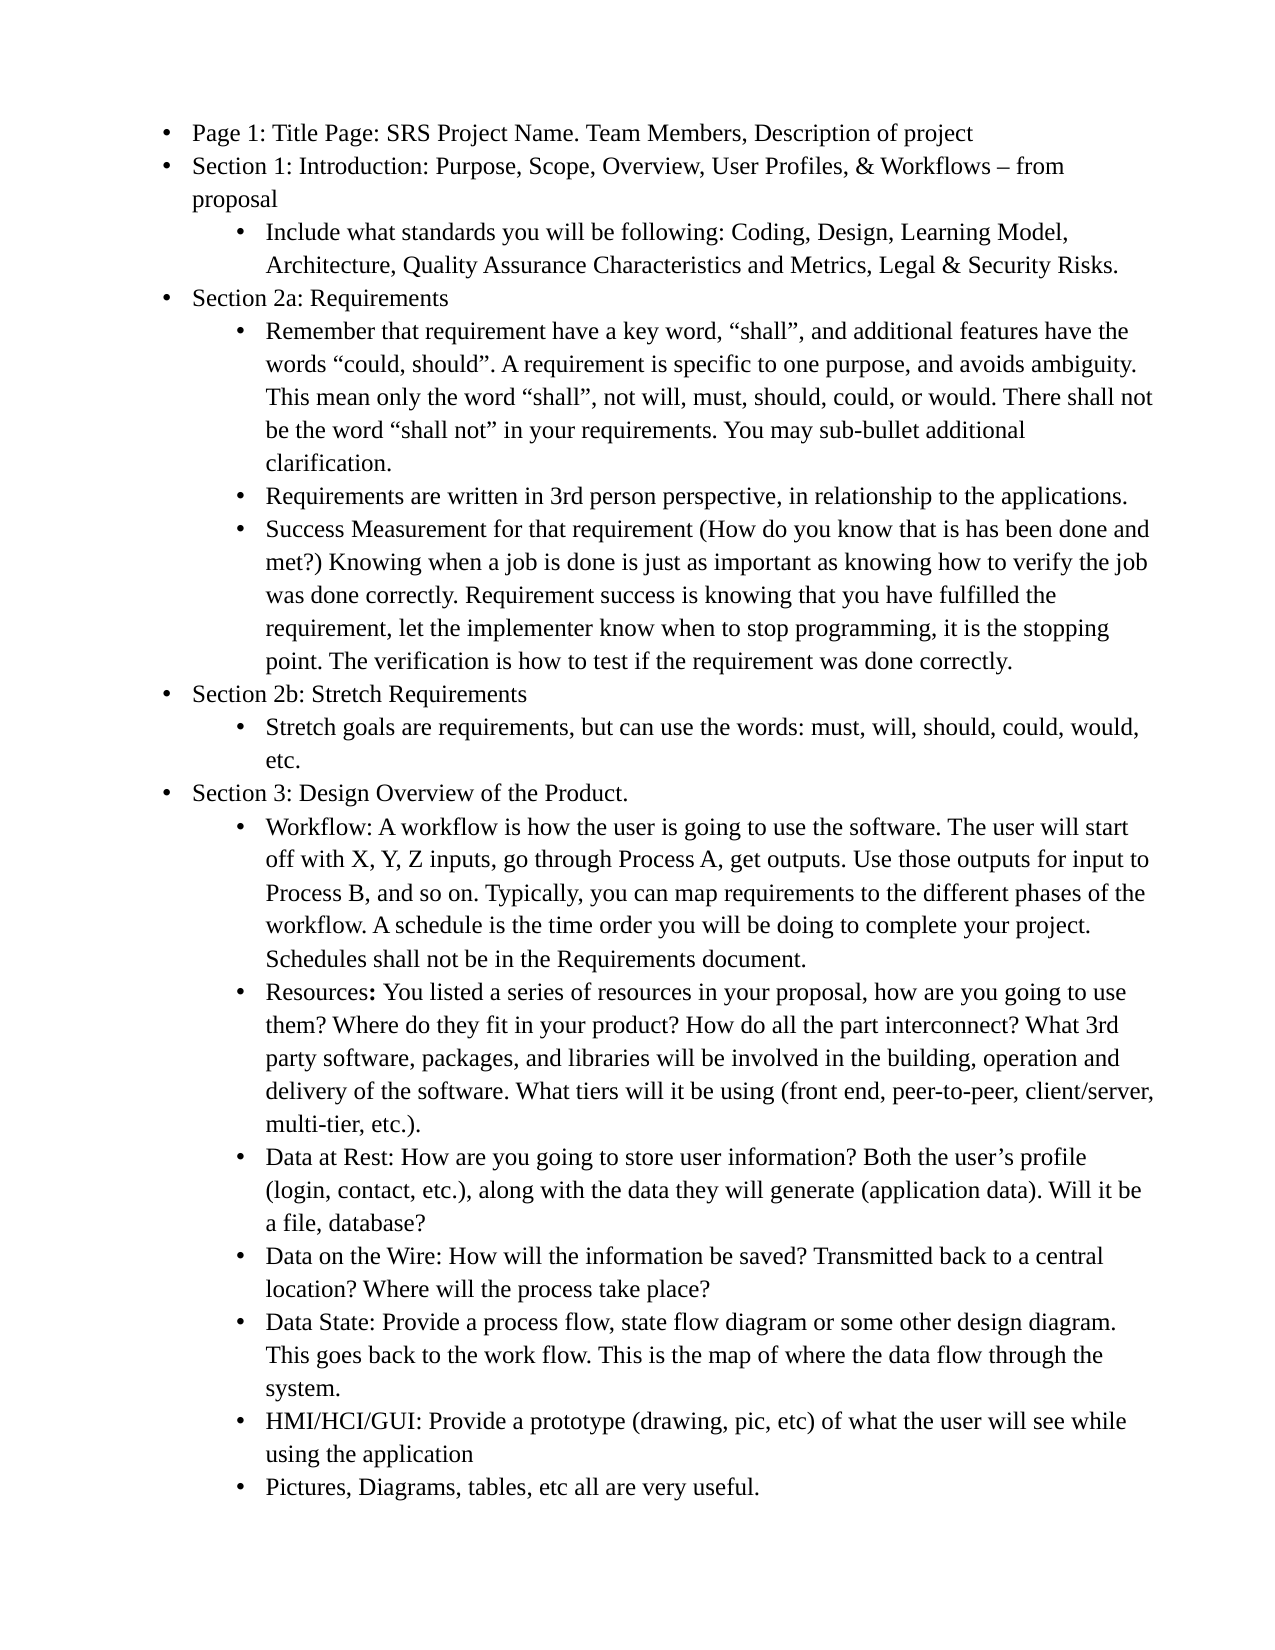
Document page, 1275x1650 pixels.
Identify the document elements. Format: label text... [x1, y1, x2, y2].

list Include what standards you will be following: Coding, Design, Learning Model, Architecture, Quality Assurance Characteristics and Metrics, Legal & Security Risks. [236, 217, 1157, 279]
list Data on the Wire: How will the information be saved? Transmitted back to a central location? Where will the process take place? [236, 1241, 1157, 1303]
list Section 3: Design Overview of the Product. [162, 778, 1157, 807]
list HMI/HCI/GUI: Provide a prototype (drawing, pic, etc) of what the user will see while using the application [236, 1406, 1157, 1468]
list Pictures, Diagrams, tables, etc all are very useful. [236, 1472, 1157, 1501]
list Section 2b: Stretch Requirements [162, 679, 1157, 708]
list Resources: You listed a series of resources in your proposal, how are you going to use them? Where do they fit in your product? How do all the part interconnect? What 3rd party software, packages, and libraries will be involved in the building, operation and delivery of the software. What tiers will it be using (front end, peer-to-peer, client/server, multi-tier, etc.). [236, 977, 1157, 1137]
list Section 2a: Requirements [162, 283, 1157, 312]
list Stretch goals are requirements, but can use the words: must, will, should, could, would, etc. [236, 712, 1157, 774]
list Data State: Provide a process flow, state flow diagram or some other design diagram. This goes back to the work flow. This is the map of where the data flow through the system. [236, 1307, 1157, 1402]
list Requirements are written in 3rd person perspective, in relationship to the applications. [236, 481, 1157, 510]
list Remember that requirement have a key word, “shall”, and additional features have the words “could, should”. A requirement is specific to one purpose, and avoids ambiguity. This mean only the word “shall”, not will, must, should, could, or would. There shall not be the word “shall not” in your requirements. You may sub-bullet additional clarification. [236, 316, 1157, 477]
list Workflow: A workflow is how the user is going to use the software. The user will start off with X, Y, Z inputs, go through Process A, get outputs. Use those outputs for input to Process B, and so on. Typically, you can map requirements to the different phases of the workflow. A schedule is the time order you will be doing to complete your project. Schedules shall not be in the Requirements document. [236, 812, 1157, 972]
list Page 1: Title Page: SRS Project Name. Team Members, Description of project [162, 118, 1157, 147]
list Success Measurement for that requirement (How do you know that is has been done and met?) Knowing when a job is done is just as important as knowing how to verify the job was done correctly. Requirement success is knowing that you have fulfilled the requirement, let the implementer know when to stop programming, it is the stopping point. The verification is how to test if the requirement was done correctly. [236, 514, 1157, 675]
list Section 1: Introduction: Purpose, Scope, Overview, User Profiles, & Workflows – from proposal [162, 151, 1157, 213]
list Data at Rest: How are you going to store user information? Both the user’s profile (login, contact, etc.), along with the data they will generate (application data). Will it be a file, database? [236, 1142, 1157, 1237]
